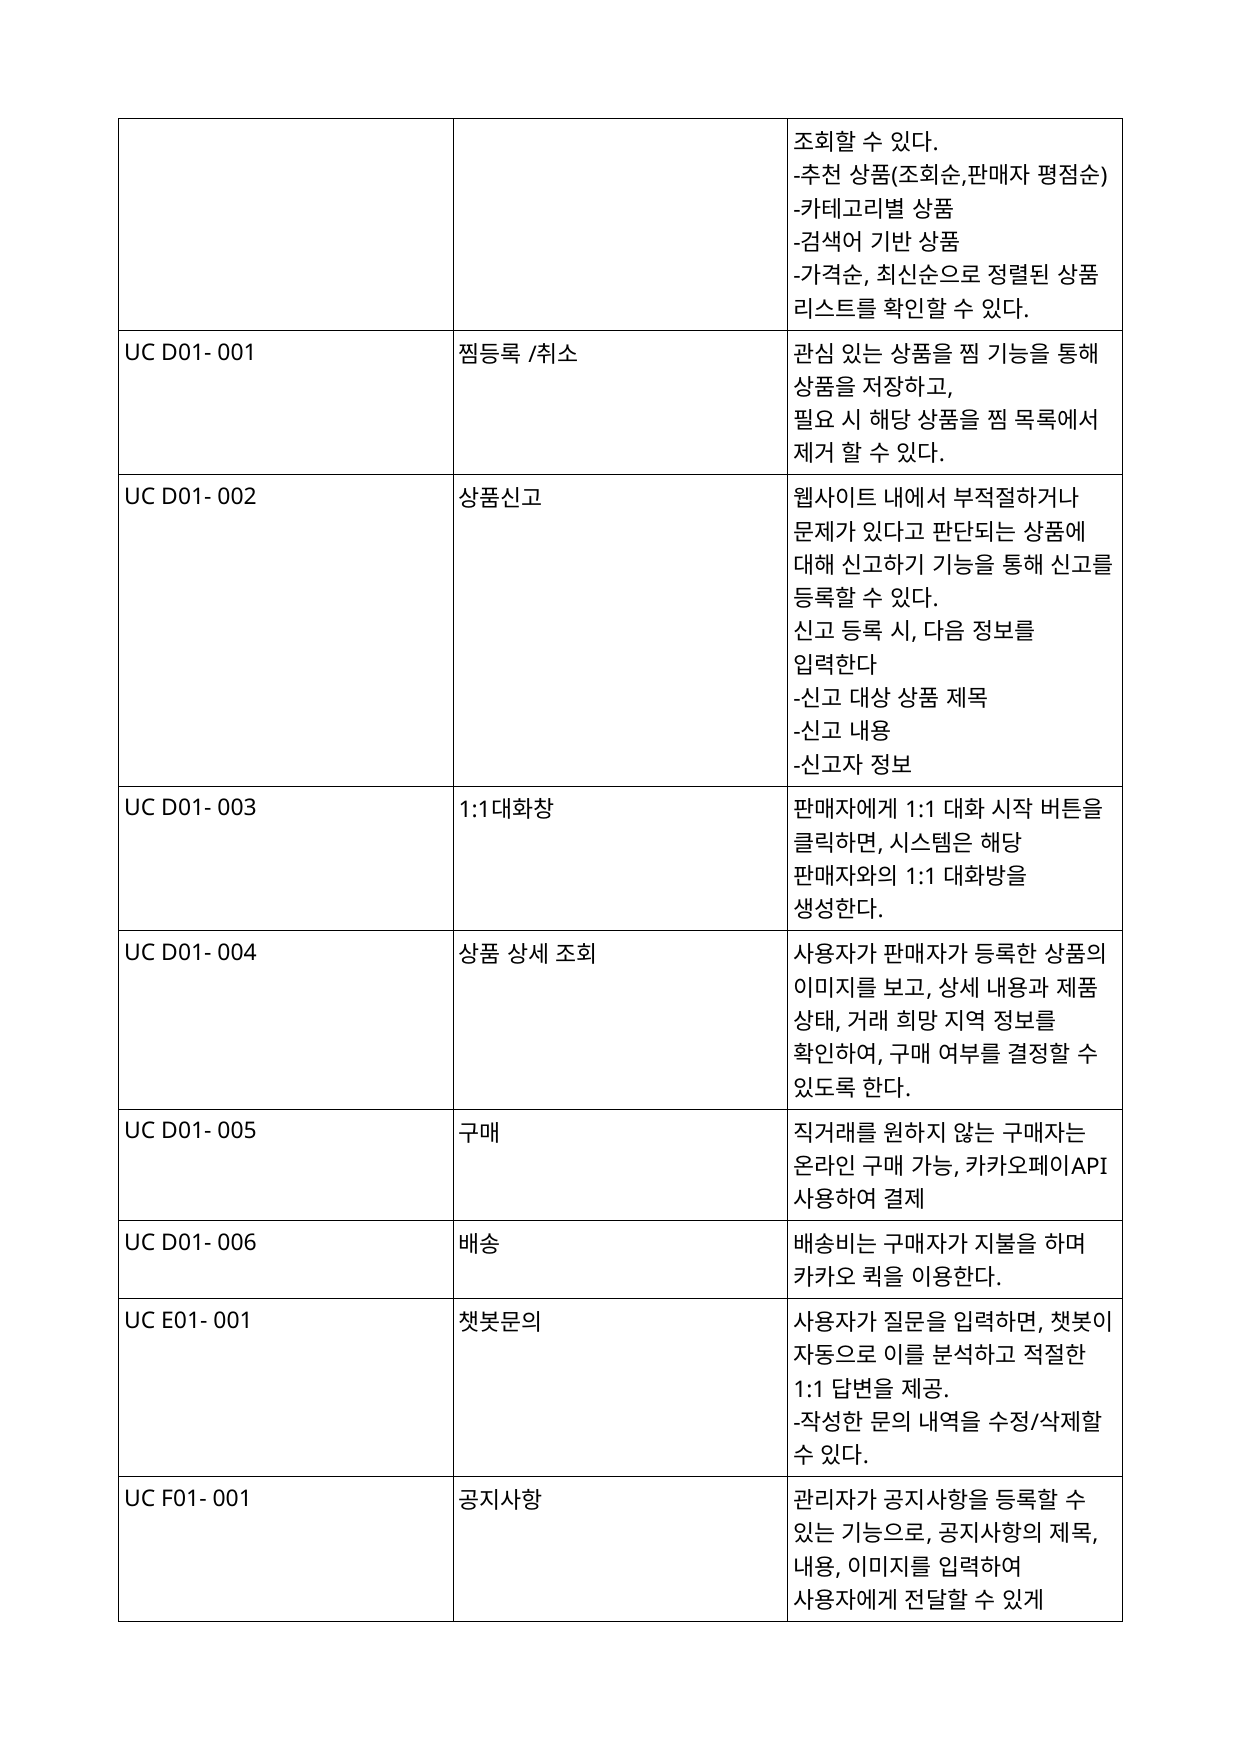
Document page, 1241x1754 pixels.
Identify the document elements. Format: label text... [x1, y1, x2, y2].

table_cell UC D01- 002 [119, 475, 453, 786]
table_cell UC D01- 005 [119, 1110, 453, 1220]
table_cell 사용자가 질문을 입력하면, 챗봇이 자동으로 이를 분석하고 적절한 1:1 답변을 제공. -작성한 문의 내역을 수정/삭제할 수 있다. [788, 1299, 1122, 1476]
table_cell 배송비는 구매자가 지불을 하며 카카오 퀵을 이용한다. [788, 1221, 1122, 1298]
table_cell 배송 [454, 1221, 787, 1298]
table_cell 상품신고 [454, 475, 787, 786]
table_cell UC D01- 004 [119, 931, 453, 1108]
table_cell 사용자가 판매자가 등록한 상품의 이미지를 보고, 상세 내용과 제품 상태, 거래 희망 지역 정보를 확인하여, 구매 여부를 결정할 수 있도록 한다. [788, 931, 1122, 1108]
table_cell [119, 119, 453, 330]
table_cell UC D01- 006 [119, 1221, 453, 1298]
table_cell 상품 상세 조회 [454, 931, 787, 1108]
table_cell 판매자에게 1:1 대화 시작 버튼을 클릭하면, 시스템은 해당 판매자와의 1:1 대화방을 생성한다. [788, 787, 1122, 930]
table_cell 직거래를 원하지 않는 구매자는 온라인 구매 가능, 카카오페이API 사용하여 결제 [788, 1110, 1122, 1220]
table_cell UC F01- 001 [119, 1477, 453, 1621]
table_cell 공지사항 [454, 1477, 787, 1621]
table_cell 조회할 수 있다. -추천 상품(조회순,판매자 평점순) -카테고리별 상품 -검색어 기반 상품 -가격순, 최신순으로 정렬된 상품 리스트를 확인할 수 있다. [788, 119, 1122, 330]
table_cell 구매 [454, 1110, 787, 1220]
table_cell [454, 119, 787, 330]
table_cell 찜등록 /취소 [454, 331, 787, 474]
table_cell UC E01- 001 [119, 1299, 453, 1476]
table_cell 웹사이트 내에서 부적절하거나 문제가 있다고 판단되는 상품에 대해 신고하기 기능을 통해 신고를 등록할 수 있다. 신고 등록 시, 다음 정보를 입력한다 -신고 대상 상품 제목 -신고 내용 -신고자 정보 [788, 475, 1122, 786]
table_cell 1:1대화창 [454, 787, 787, 930]
table_cell UC D01- 001 [119, 331, 453, 474]
table_cell 관리자가 공지사항을 등록할 수 있는 기능으로, 공지사항의 제목, 내용, 이미지를 입력하여 사용자에게 전달할 수 있게 [788, 1477, 1122, 1621]
table_cell 챗봇문의 [454, 1299, 787, 1476]
table_cell 관심 있는 상품을 찜 기능을 통해 상품을 저장하고, 필요 시 해당 상품을 찜 목록에서 제거 할 수 있다. [788, 331, 1122, 474]
table_cell UC D01- 003 [119, 787, 453, 930]
